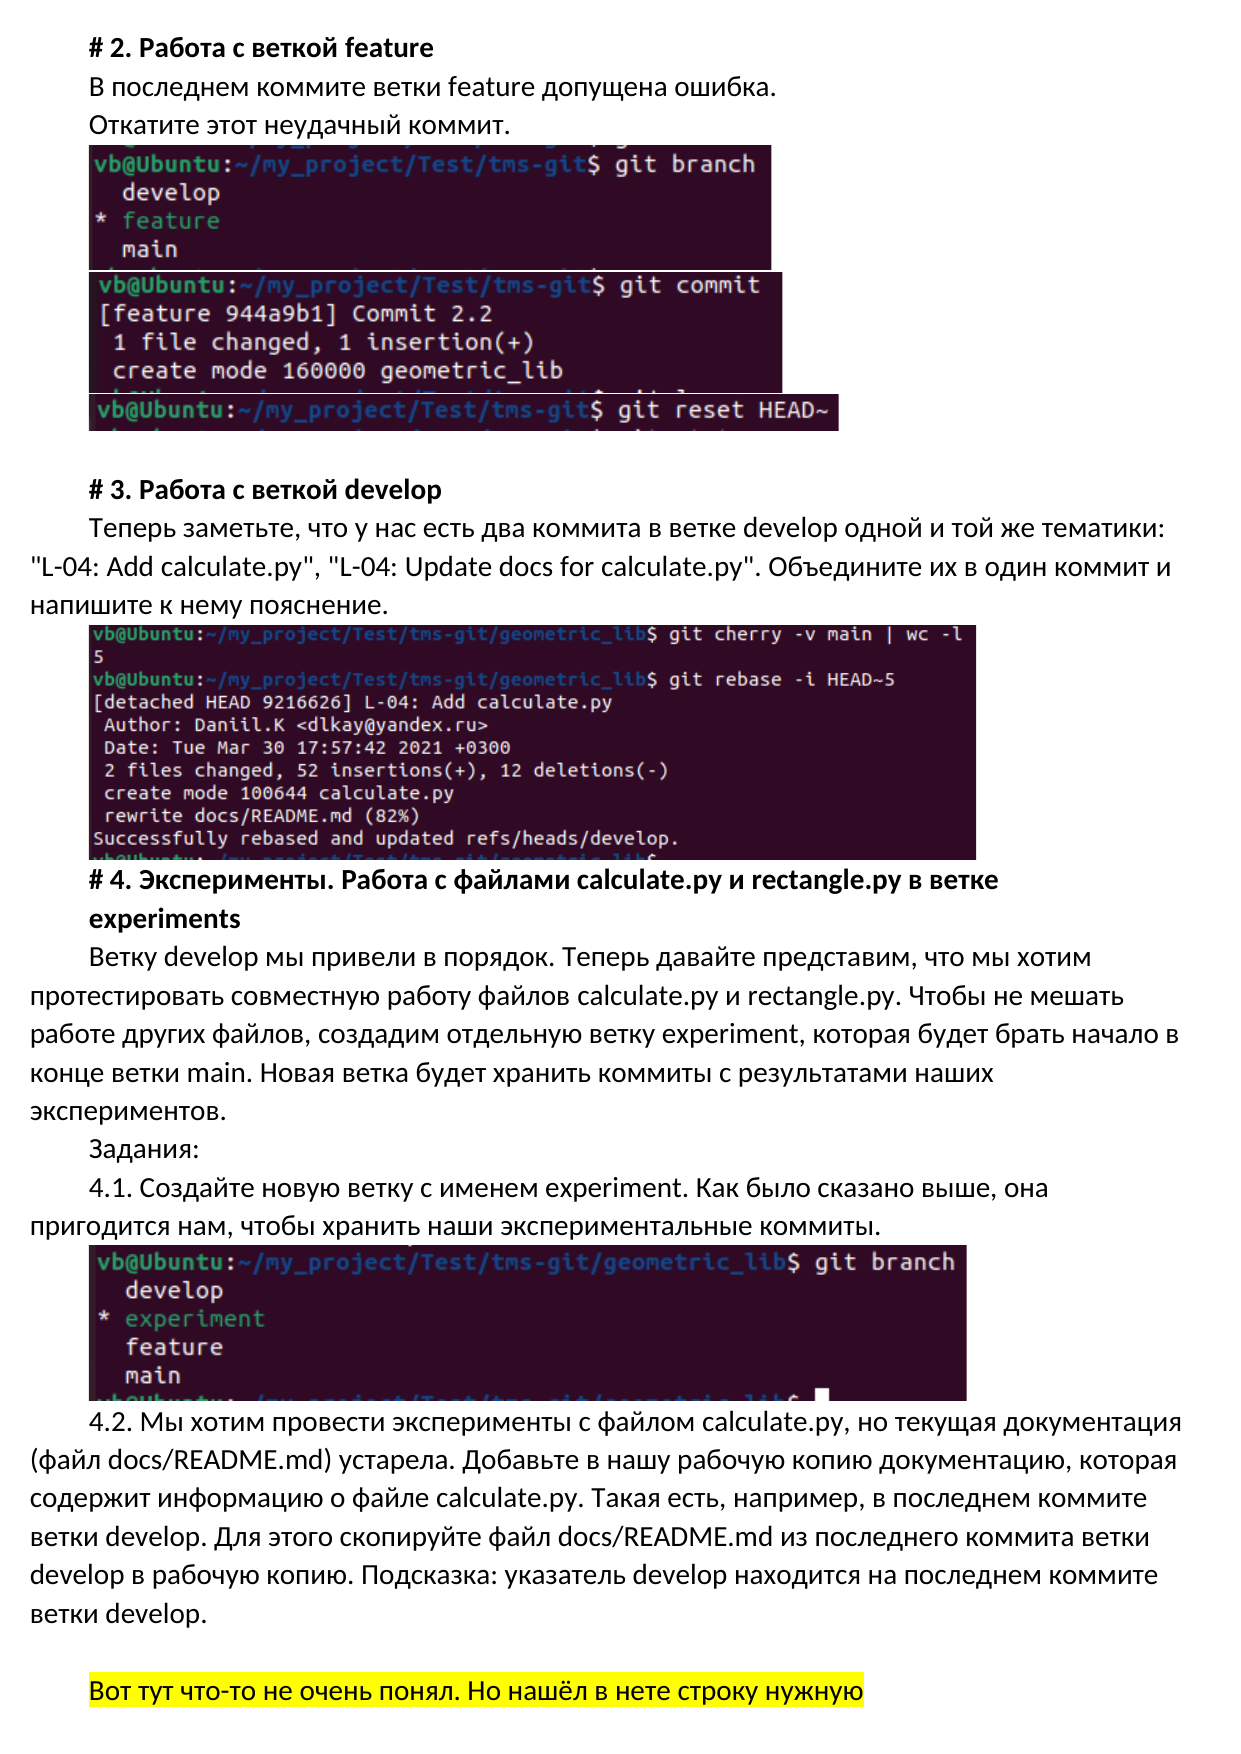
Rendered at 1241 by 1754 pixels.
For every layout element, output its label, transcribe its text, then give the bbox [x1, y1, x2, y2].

text 4.1. Создайте новую ветку с именем experiment. Как было сказано выше, она пригодится нам, чтобы хранить наши экспериментальные коммиты. [29, 1169, 1196, 1243]
text В последнем коммите ветки feature допущена ошибка. [29, 68, 1196, 104]
picture [88, 394, 839, 431]
picture [88, 145, 772, 270]
picture [88, 272, 783, 393]
text Задания: [29, 1131, 1196, 1166]
picture [88, 625, 977, 860]
text Теперь заметьте, что у нас есть два коммита в ветке develop одной и той же тематики: "L-04: Add calculate.py", "L-04: Update docs for calculate.py". Объедините их в один коммит и напишите к нему пояснение. [29, 509, 1196, 622]
text # 4. Эксперименты. Работа с файлами calculate.py и rectangle.py в ветке [29, 861, 1196, 897]
text experiments [29, 900, 1196, 936]
text Ветку develop мы привели в порядок. Теперь давайте представим, что мы хотим протестировать совместную работу файлов calculate.py и rectangle.py. Чтобы не мешать работе других файлов, создадим отдельную ветку experiment, которая будет брать начало в конце ветки main. Новая ветка будет хранить коммиты с результатами наших экспериментов. [29, 938, 1196, 1128]
picture [88, 1245, 967, 1401]
text 4.2. Мы хотим провести эксперименты с файлом calculate.py, но текущая документация (файл docs/README.md) устарела. Добавьте в нашу рабочую копию документацию, которая содержит информацию о файле calculate.py. Такая есть, например, в последнем коммите ветки develop. Для этого скопируйте файл docs/README.md из последнего коммита ветки develop в рабочую копию. Подсказка: указатель develop находится на последнем коммите ветки develop. [29, 1403, 1196, 1631]
text # 2. Работа с веткой feature [29, 29, 1196, 65]
text Вот тут что-то не очень понял. Но нашёл в нете строку нужную [29, 1672, 1196, 1707]
text # 3. Работа с веткой develop [29, 471, 1196, 507]
text Откатите этот неудачный коммит. [29, 106, 1196, 142]
